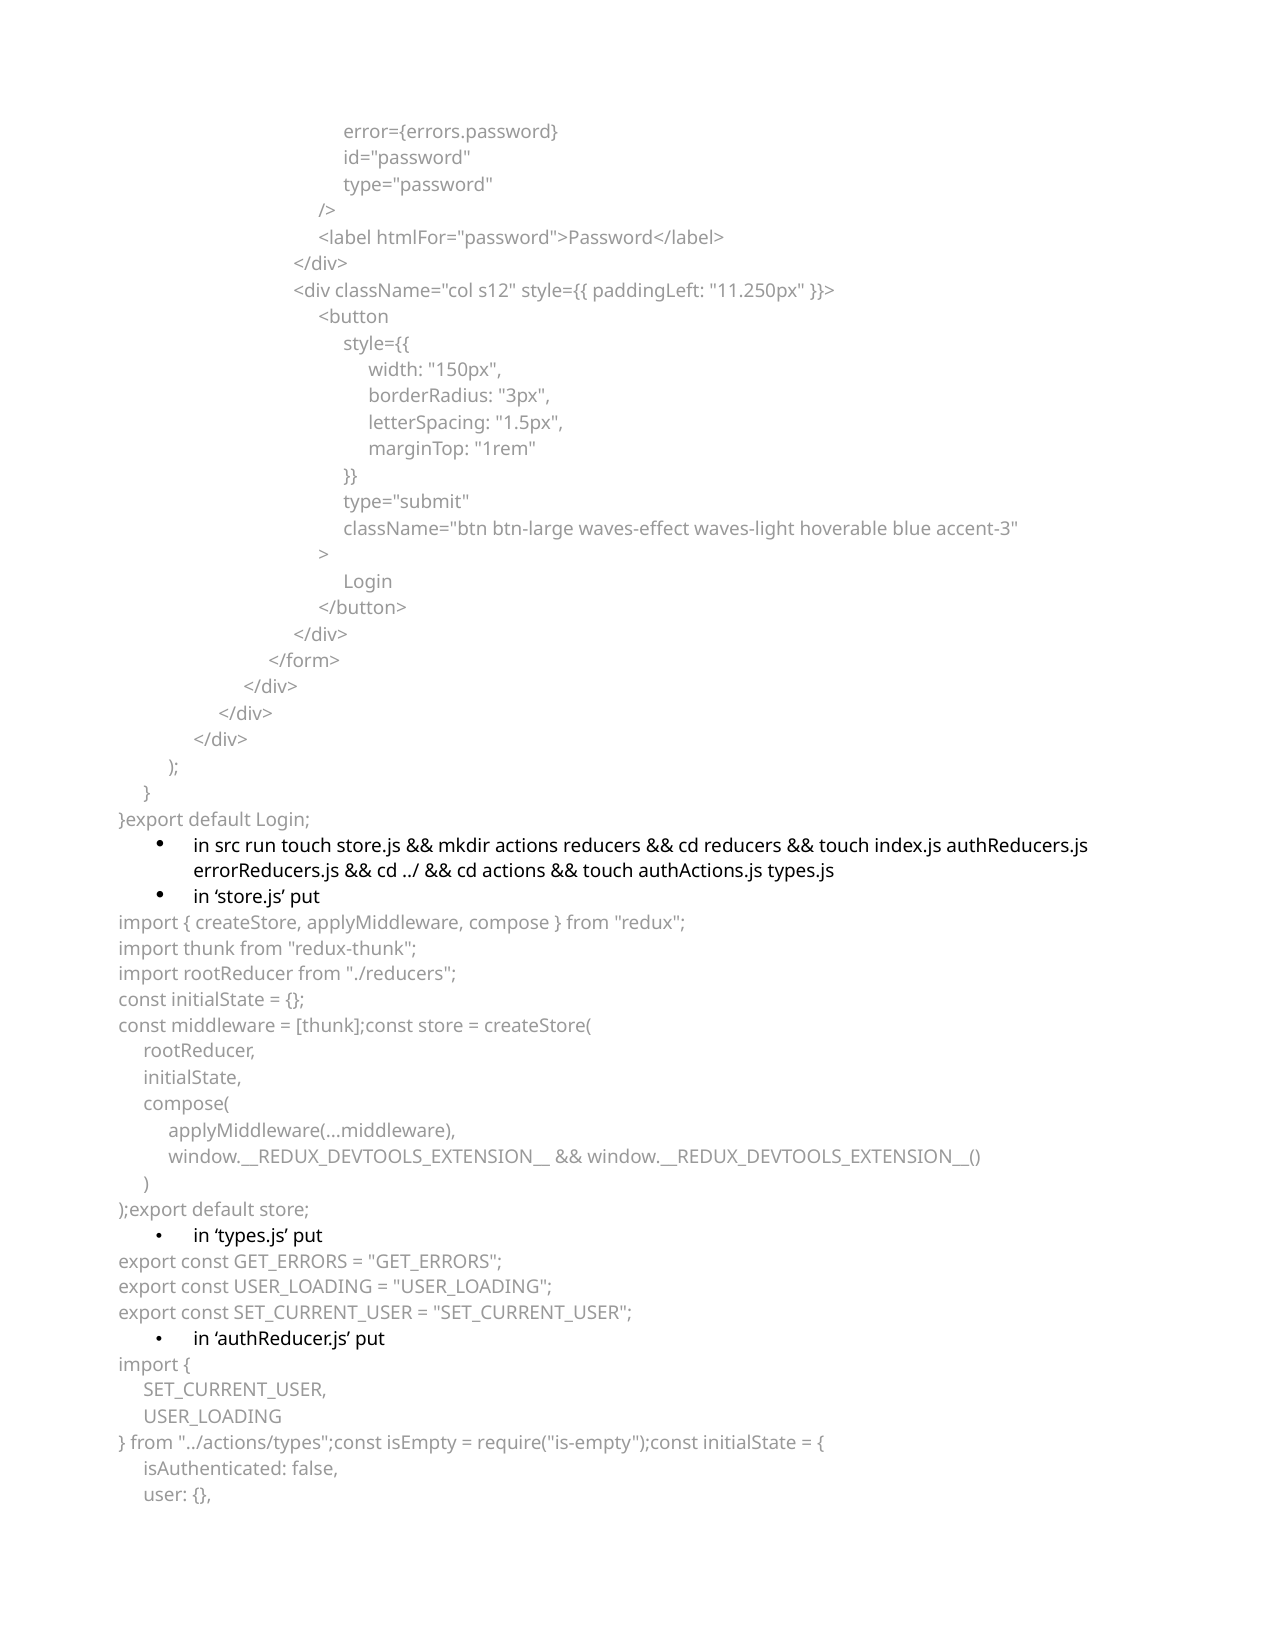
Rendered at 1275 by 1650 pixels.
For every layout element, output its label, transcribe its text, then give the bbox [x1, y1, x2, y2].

text initialState, [118, 1064, 1157, 1091]
text user: {}, [118, 1482, 1157, 1508]
text }export default Login; [118, 806, 1157, 832]
text );export default store; [118, 1196, 1157, 1222]
text Login [118, 568, 1157, 594]
text </div> [118, 621, 1157, 647]
text type="submit" [118, 488, 1157, 515]
text compose( [118, 1091, 1157, 1117]
text rootReducer, [118, 1038, 1157, 1064]
text USER_LOADING [118, 1403, 1157, 1429]
list in ‘types.js’ put [156, 1222, 1157, 1248]
text </button> [118, 594, 1157, 621]
text </div> [118, 674, 1157, 700]
text className="btn btn-large waves-effect waves-light hoverable blue accent-3" [118, 515, 1157, 541]
list in src run touch store.js && mkdir actions reducers && cd reducers && touch index.js authReducers.js errorReducers.js && cd ../ && cd actions && touch authActions.js types.js [156, 832, 1157, 883]
text ); [118, 753, 1157, 779]
text isAuthenticated: false, [118, 1455, 1157, 1482]
text <label htmlFor="password">Password</label> [118, 224, 1157, 250]
text width: "150px", [118, 356, 1157, 383]
text </div> [118, 700, 1157, 727]
text export const GET_ERRORS = "GET_ERRORS"; export const USER_LOADING = "USER_LOADING"; export const SET_CURRENT_USER = "SET_CURRENT_USER"; [118, 1248, 1157, 1325]
text letterSpacing: "1.5px", [118, 409, 1157, 436]
text <div className="col s12" style={{ paddingLeft: "11.250px" }}> [118, 277, 1157, 303]
text /> [118, 197, 1157, 224]
text id="password" [118, 144, 1157, 171]
text } from "../actions/types";const isEmpty = require("is-empty");const initialState = { [118, 1429, 1157, 1455]
text } [118, 779, 1157, 806]
text }} [118, 462, 1157, 488]
text const middleware = [thunk];const store = createStore( [118, 1012, 1157, 1038]
text const initialState = {}; [118, 986, 1157, 1012]
text window.__REDUX_DEVTOOLS_EXTENSION__ && window.__REDUX_DEVTOOLS_EXTENSION__() [118, 1143, 1157, 1170]
text error={errors.password} [118, 118, 1157, 144]
text </div> [118, 250, 1157, 277]
list in ‘store.js’ put [156, 883, 1157, 909]
text > [118, 541, 1157, 568]
text <button [118, 303, 1157, 330]
text marginTop: "1rem" [118, 436, 1157, 462]
text type="password" [118, 171, 1157, 197]
text applyMiddleware(...middleware), [118, 1117, 1157, 1143]
text style={{ [118, 330, 1157, 356]
text borderRadius: "3px", [118, 383, 1157, 409]
text import thunk from "redux-thunk"; [118, 935, 1157, 960]
text </form> [118, 647, 1157, 674]
text import { createStore, applyMiddleware, compose } from "redux"; [118, 909, 1157, 935]
text SET_CURRENT_USER, [118, 1376, 1157, 1403]
list in ‘authReducer.js’ put [156, 1325, 1157, 1351]
text ) [118, 1170, 1157, 1196]
text </div> [118, 727, 1157, 753]
text import rootReducer from "./reducers"; [118, 960, 1157, 986]
text import { [118, 1351, 1157, 1376]
